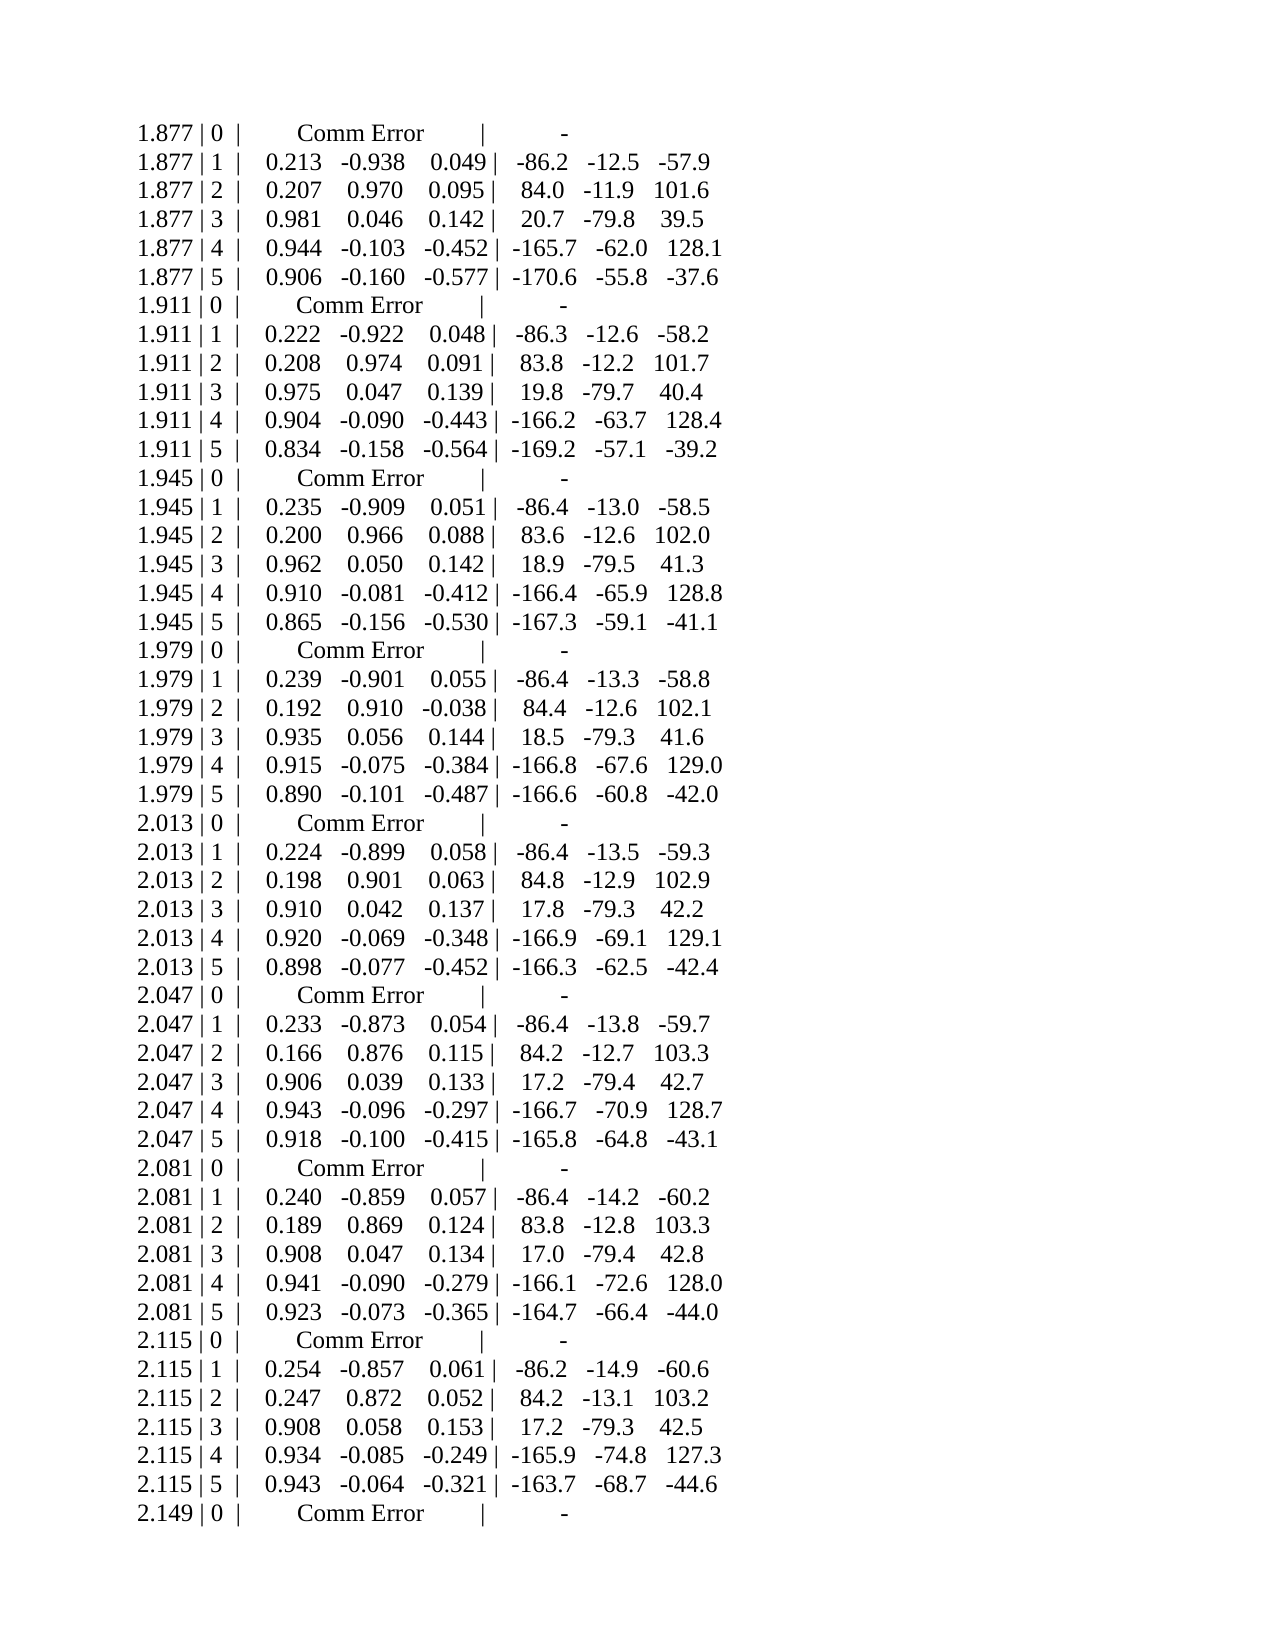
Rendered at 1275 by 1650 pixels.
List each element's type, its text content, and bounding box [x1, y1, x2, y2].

text 2.115 | 4 | 0.934 -0.085 -0.249 | -165.9 -74.8 127.3 [118, 1441, 1157, 1469]
text 2.013 | 5 | 0.898 -0.077 -0.452 | -166.3 -62.5 -42.4 [118, 952, 1157, 981]
text 1.911 | 1 | 0.222 -0.922 0.048 | -86.3 -12.6 -58.2 [118, 319, 1157, 348]
text 2.081 | 3 | 0.908 0.047 0.134 | 17.0 -79.4 42.8 [118, 1239, 1157, 1268]
text 1.945 | 4 | 0.910 -0.081 -0.412 | -166.4 -65.9 128.8 [118, 578, 1157, 607]
text 1.979 | 5 | 0.890 -0.101 -0.487 | -166.6 -60.8 -42.0 [118, 779, 1157, 808]
text 1.979 | 3 | 0.935 0.056 0.144 | 18.5 -79.3 41.6 [118, 722, 1157, 751]
text 2.081 | 5 | 0.923 -0.073 -0.365 | -164.7 -66.4 -44.0 [118, 1297, 1157, 1326]
text 2.047 | 0 | Comm Error | - [118, 981, 1157, 1009]
text 1.945 | 0 | Comm Error | - [118, 463, 1157, 492]
text 2.081 | 2 | 0.189 0.869 0.124 | 83.8 -12.8 103.3 [118, 1211, 1157, 1239]
text 2.115 | 3 | 0.908 0.058 0.153 | 17.2 -79.3 42.5 [118, 1412, 1157, 1441]
text 2.013 | 2 | 0.198 0.901 0.063 | 84.8 -12.9 102.9 [118, 866, 1157, 894]
text 2.013 | 4 | 0.920 -0.069 -0.348 | -166.9 -69.1 129.1 [118, 923, 1157, 952]
text 2.013 | 3 | 0.910 0.042 0.137 | 17.8 -79.3 42.2 [118, 894, 1157, 923]
text 2.047 | 2 | 0.166 0.876 0.115 | 84.2 -12.7 103.3 [118, 1038, 1157, 1067]
text 1.911 | 0 | Comm Error | - [118, 291, 1157, 319]
text 1.945 | 3 | 0.962 0.050 0.142 | 18.9 -79.5 41.3 [118, 549, 1157, 578]
text 1.877 | 2 | 0.207 0.970 0.095 | 84.0 -11.9 101.6 [118, 176, 1157, 204]
text 2.081 | 0 | Comm Error | - [118, 1153, 1157, 1182]
text 2.115 | 5 | 0.943 -0.064 -0.321 | -163.7 -68.7 -44.6 [118, 1469, 1157, 1498]
text 2.047 | 3 | 0.906 0.039 0.133 | 17.2 -79.4 42.7 [118, 1067, 1157, 1096]
text 1.911 | 4 | 0.904 -0.090 -0.443 | -166.2 -63.7 128.4 [118, 406, 1157, 434]
text 2.115 | 2 | 0.247 0.872 0.052 | 84.2 -13.1 103.2 [118, 1383, 1157, 1412]
text 1.877 | 5 | 0.906 -0.160 -0.577 | -170.6 -55.8 -37.6 [118, 262, 1157, 291]
text 2.115 | 1 | 0.254 -0.857 0.061 | -86.2 -14.9 -60.6 [118, 1354, 1157, 1383]
text 1.877 | 3 | 0.981 0.046 0.142 | 20.7 -79.8 39.5 [118, 204, 1157, 233]
text 2.081 | 1 | 0.240 -0.859 0.057 | -86.4 -14.2 -60.2 [118, 1182, 1157, 1211]
text 2.081 | 4 | 0.941 -0.090 -0.279 | -166.1 -72.6 128.0 [118, 1268, 1157, 1297]
text 1.945 | 2 | 0.200 0.966 0.088 | 83.6 -12.6 102.0 [118, 521, 1157, 549]
text 2.047 | 1 | 0.233 -0.873 0.054 | -86.4 -13.8 -59.7 [118, 1009, 1157, 1038]
text 2.013 | 1 | 0.224 -0.899 0.058 | -86.4 -13.5 -59.3 [118, 837, 1157, 866]
text 1.945 | 1 | 0.235 -0.909 0.051 | -86.4 -13.0 -58.5 [118, 492, 1157, 521]
text 1.877 | 1 | 0.213 -0.938 0.049 | -86.2 -12.5 -57.9 [118, 147, 1157, 176]
text 2.115 | 0 | Comm Error | - [118, 1326, 1157, 1354]
text 1.911 | 3 | 0.975 0.047 0.139 | 19.8 -79.7 40.4 [118, 377, 1157, 406]
text 1.979 | 1 | 0.239 -0.901 0.055 | -86.4 -13.3 -58.8 [118, 664, 1157, 693]
text 1.945 | 5 | 0.865 -0.156 -0.530 | -167.3 -59.1 -41.1 [118, 607, 1157, 636]
text 1.979 | 4 | 0.915 -0.075 -0.384 | -166.8 -67.6 129.0 [118, 751, 1157, 779]
text 2.047 | 5 | 0.918 -0.100 -0.415 | -165.8 -64.8 -43.1 [118, 1124, 1157, 1153]
text 2.047 | 4 | 0.943 -0.096 -0.297 | -166.7 -70.9 128.7 [118, 1096, 1157, 1124]
text 2.013 | 0 | Comm Error | - [118, 808, 1157, 837]
text 1.911 | 5 | 0.834 -0.158 -0.564 | -169.2 -57.1 -39.2 [118, 434, 1157, 463]
text 1.911 | 2 | 0.208 0.974 0.091 | 83.8 -12.2 101.7 [118, 348, 1157, 377]
text 1.877 | 4 | 0.944 -0.103 -0.452 | -165.7 -62.0 128.1 [118, 233, 1157, 262]
text 1.979 | 2 | 0.192 0.910 -0.038 | 84.4 -12.6 102.1 [118, 693, 1157, 722]
text 1.979 | 0 | Comm Error | - [118, 636, 1157, 664]
text 2.149 | 0 | Comm Error | - [118, 1498, 1157, 1527]
text 1.877 | 0 | Comm Error | - [118, 118, 1157, 147]
